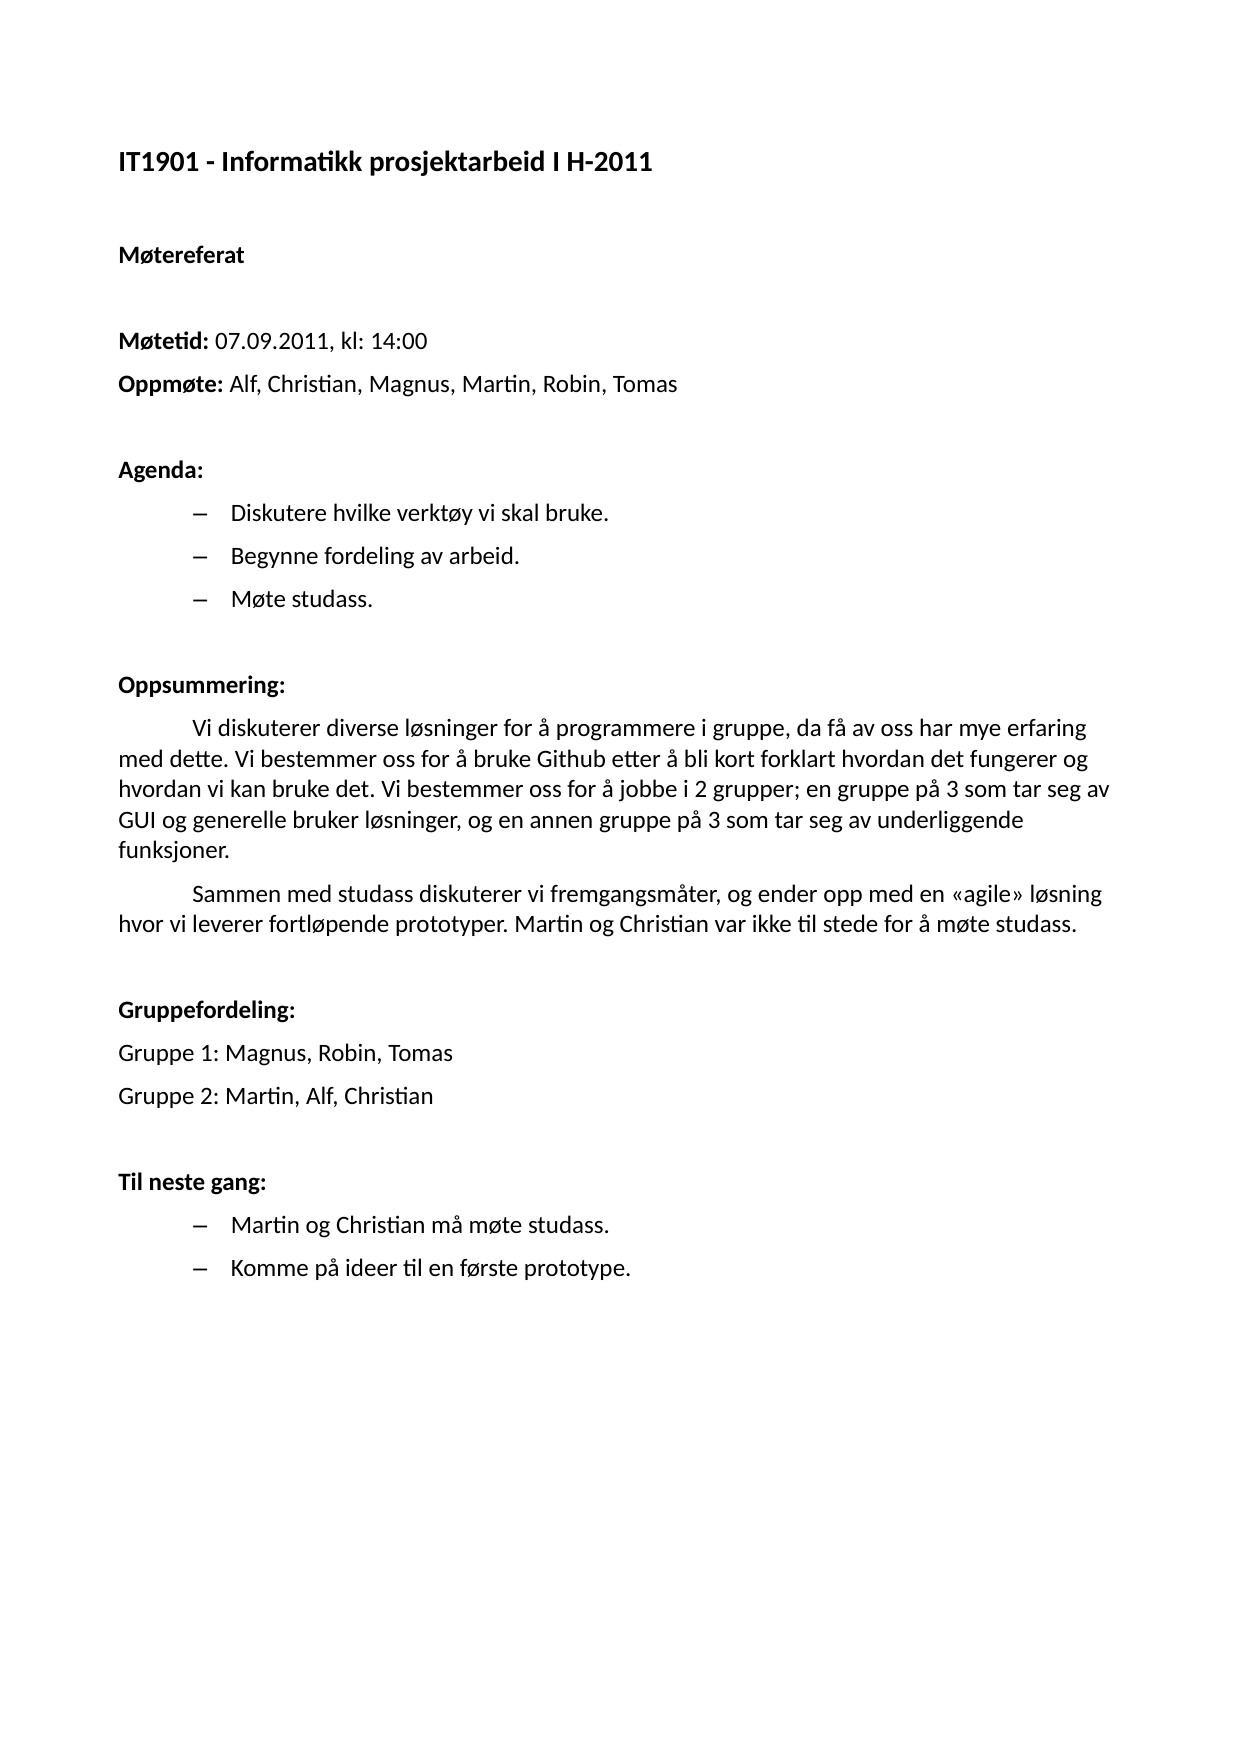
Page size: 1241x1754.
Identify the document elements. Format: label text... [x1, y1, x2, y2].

text Oppsummering: [118, 669, 1122, 700]
subtitle IT1901 - Informatikk prosjektarbeid I H-2011 [118, 143, 1122, 179]
text Møtereferat [118, 239, 1122, 270]
text Gruppe 1: Magnus, Robin, Tomas [118, 1037, 1122, 1068]
list Komme på ideer til en første prototype. [193, 1252, 1122, 1283]
text Gruppefordeling: [118, 994, 1122, 1025]
text Vi diskuterer diverse løsninger for å programmere i gruppe, da få av oss har mye erfaring med dette. Vi bestemmer oss for å bruke Github etter å bli kort forklart hvordan det fungerer og hvordan vi kan bruke det. Vi bestemmer oss for å jobbe i 2 grupper; en gruppe på 3 som tar seg av GUI og generelle bruker løsninger, og en annen gruppe på 3 som tar seg av underliggende funksjoner. [118, 713, 1122, 865]
text Sammen med studass diskuterer vi fremgangsmåter, og ender opp med en «agile» løsning hvor vi leverer fortløpende prototyper. Martin og Christian var ikke til stede for å møte studass. [118, 878, 1122, 939]
text Møtetid: 07.09.2011, kl: 14:00 [118, 325, 1122, 356]
text Oppmøte: Alf, Christian, Magnus, Martin, Robin, Tomas [118, 368, 1122, 399]
list Møte studass. [193, 583, 1122, 614]
text Agenda: [118, 454, 1122, 485]
text Gruppe 2: Martin, Alf, Christian [118, 1080, 1122, 1111]
text Til neste gang: [118, 1166, 1122, 1197]
list Begynne fordeling av arbeid. [193, 541, 1122, 571]
list Martin og Christian må møte studass. [193, 1209, 1122, 1240]
list Diskutere hvilke verktøy vi skal bruke. [193, 497, 1122, 528]
